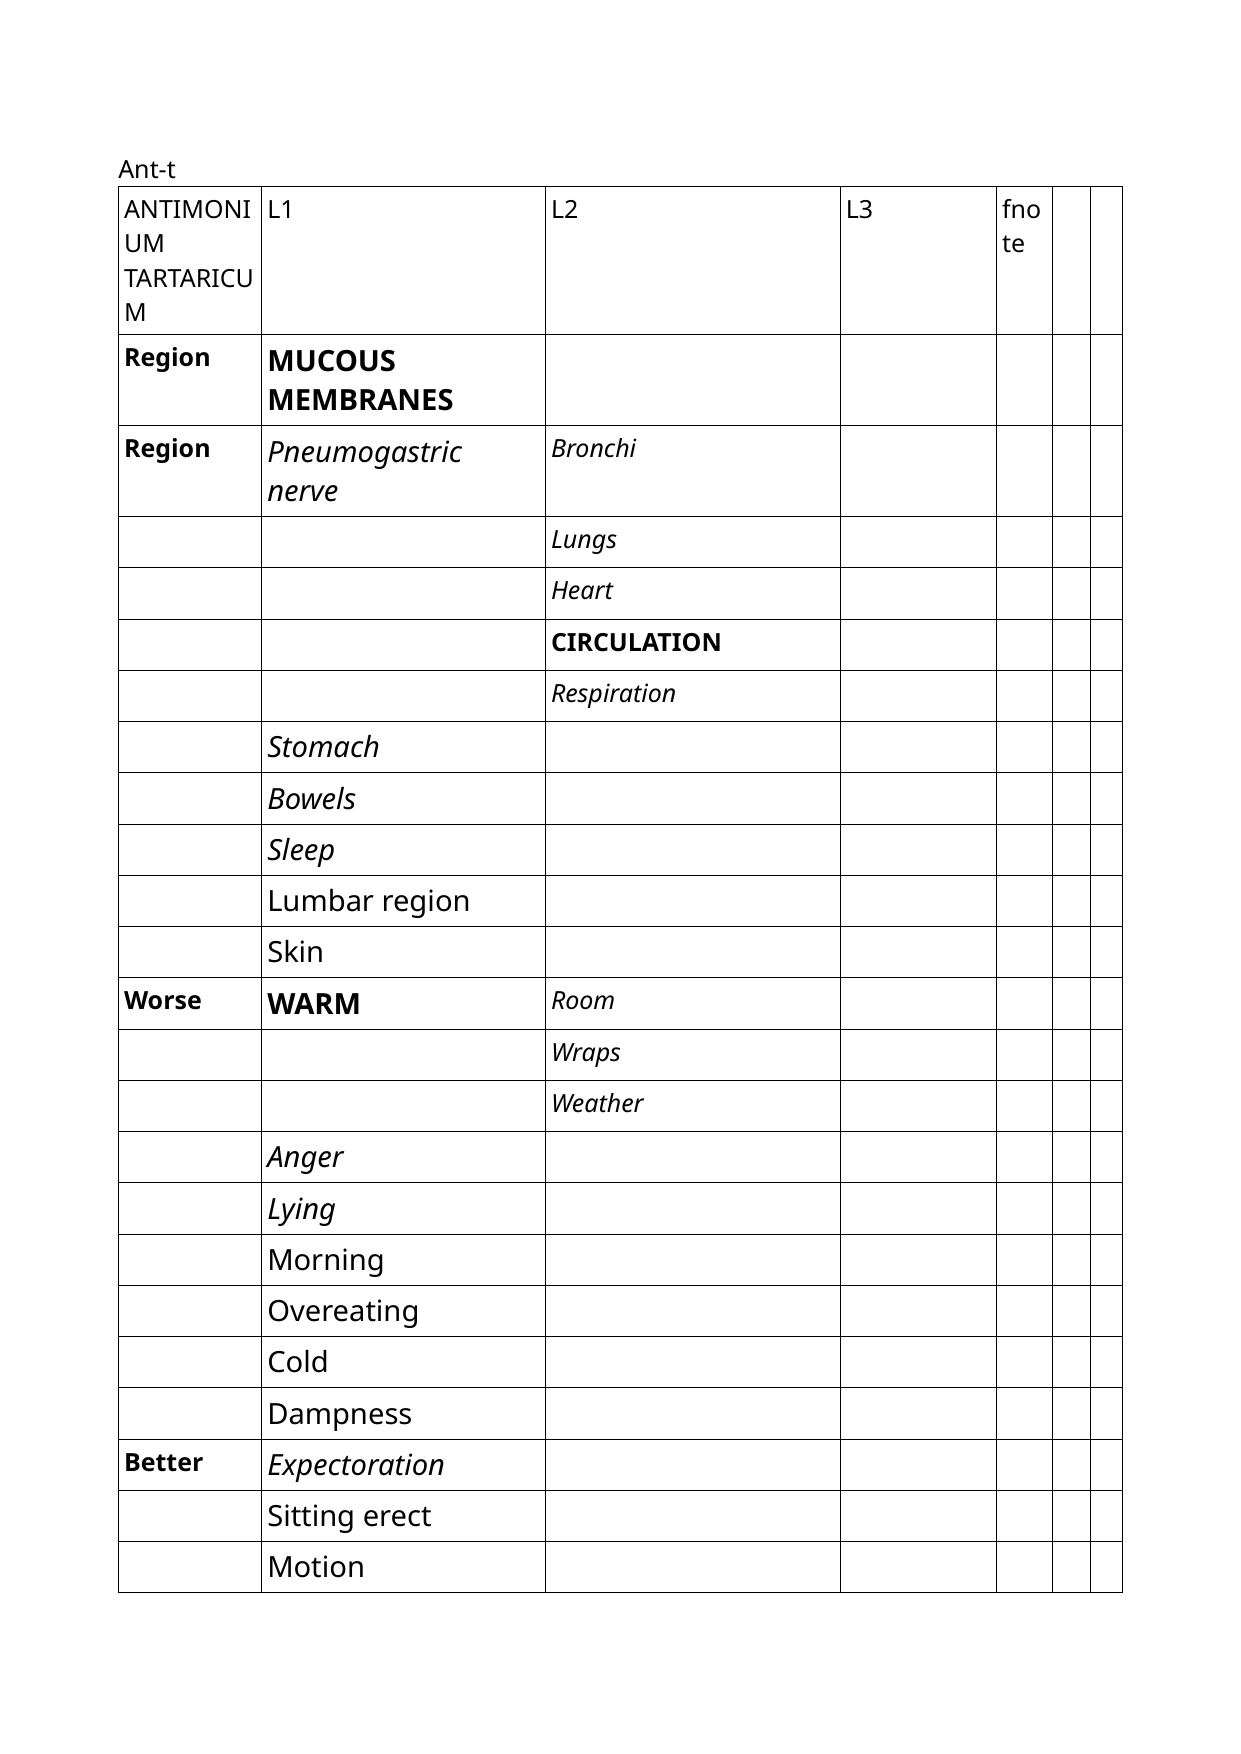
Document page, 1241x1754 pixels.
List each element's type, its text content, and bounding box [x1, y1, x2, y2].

table_cell [546, 1235, 840, 1285]
table_header [1091, 187, 1122, 334]
table_cell [1053, 1491, 1090, 1541]
table_cell [546, 825, 840, 875]
table_cell [997, 1132, 1052, 1182]
table_header [1053, 187, 1090, 334]
table_cell [841, 1235, 996, 1285]
table_cell Region [119, 335, 261, 425]
table_cell [546, 335, 840, 425]
table_cell [1091, 1388, 1122, 1438]
table_cell [1091, 1183, 1122, 1233]
table_cell [1053, 1030, 1090, 1080]
table_cell Lumbar region [262, 876, 545, 926]
table_cell [997, 671, 1052, 721]
table_cell [546, 1542, 840, 1592]
table_cell Motion [262, 1542, 545, 1592]
table_cell Sleep [262, 825, 545, 875]
table_cell [1053, 335, 1090, 425]
table_cell [546, 1440, 840, 1490]
table_cell [262, 1081, 545, 1131]
table_cell [1053, 1388, 1090, 1438]
table_cell [1053, 568, 1090, 618]
table_cell [1053, 1235, 1090, 1285]
table_cell Sitting erect [262, 1491, 545, 1541]
table_cell [997, 773, 1052, 823]
table_cell [997, 978, 1052, 1028]
table_cell [841, 568, 996, 618]
table_cell [119, 517, 261, 567]
table_cell [997, 927, 1052, 977]
table_cell [997, 722, 1052, 772]
table_cell [1053, 773, 1090, 823]
table_cell [546, 1337, 840, 1387]
table_cell [997, 1235, 1052, 1285]
table_cell [546, 1491, 840, 1541]
table_cell [1053, 927, 1090, 977]
table_cell [1053, 671, 1090, 721]
table_cell [841, 825, 996, 875]
table_cell [841, 1183, 996, 1233]
table_cell [841, 876, 996, 926]
table_cell [997, 335, 1052, 425]
table_header L1 [262, 187, 545, 334]
table_cell [1091, 1081, 1122, 1131]
table_cell [546, 722, 840, 772]
table_cell Worse [119, 978, 261, 1028]
table_cell Lungs [546, 517, 840, 567]
table_cell [1091, 1132, 1122, 1182]
table_cell [1091, 722, 1122, 772]
table_cell [119, 876, 261, 926]
table_cell Heart [546, 568, 840, 618]
table_cell [997, 1388, 1052, 1438]
table_cell [841, 1542, 996, 1592]
table_cell [1053, 1286, 1090, 1336]
table_cell [997, 1542, 1052, 1592]
table_cell [841, 927, 996, 977]
table_cell [841, 426, 996, 516]
table_cell Weather [546, 1081, 840, 1131]
table_cell [1053, 876, 1090, 926]
table_cell [1053, 1440, 1090, 1490]
table_cell [1091, 1491, 1122, 1541]
table_cell [841, 1030, 996, 1080]
table_cell [1091, 568, 1122, 618]
table_cell Morning [262, 1235, 545, 1285]
table_cell [841, 1081, 996, 1131]
table_cell [1091, 1286, 1122, 1336]
table_cell [119, 1286, 261, 1336]
table_cell [997, 1337, 1052, 1387]
table_cell [546, 1388, 840, 1438]
table_cell [119, 1183, 261, 1233]
table_cell [841, 1132, 996, 1182]
table_cell Room [546, 978, 840, 1028]
table_header L2 [546, 187, 840, 334]
table_cell [546, 876, 840, 926]
table_cell [1091, 876, 1122, 926]
table_cell Pneumogastric nerve [262, 426, 545, 516]
table_cell [546, 1132, 840, 1182]
table_cell [1053, 1132, 1090, 1182]
table_cell [1091, 1337, 1122, 1387]
table_cell [997, 1183, 1052, 1233]
table_cell [1053, 722, 1090, 772]
table_header ANTIMONIUM TARTARICUM [119, 187, 261, 334]
table_cell [841, 1388, 996, 1438]
table_cell [997, 1491, 1052, 1541]
table_cell [841, 335, 996, 425]
table_cell [119, 1388, 261, 1438]
table_cell [119, 722, 261, 772]
table_cell [119, 1337, 261, 1387]
table_cell [841, 671, 996, 721]
table_cell Respiration [546, 671, 840, 721]
table_cell [546, 1183, 840, 1233]
table_cell [119, 671, 261, 721]
table_cell [1091, 620, 1122, 670]
table_cell [546, 1286, 840, 1336]
table_cell [119, 1235, 261, 1285]
table_cell [997, 568, 1052, 618]
table_cell [841, 978, 996, 1028]
table_cell [997, 1081, 1052, 1131]
table_cell [119, 1132, 261, 1182]
table_cell [1053, 426, 1090, 516]
table_cell [262, 568, 545, 618]
table_cell MUCOUS MEMBRANES [262, 335, 545, 425]
table_header fnote [997, 187, 1052, 334]
table_cell [119, 927, 261, 977]
table_cell Anger [262, 1132, 545, 1182]
table_cell [997, 426, 1052, 516]
table_cell [1053, 1183, 1090, 1233]
table_cell Cold [262, 1337, 545, 1387]
table_cell [997, 1030, 1052, 1080]
table_cell [997, 1440, 1052, 1490]
table_cell CIRCULATION [546, 620, 840, 670]
table_cell [119, 1542, 261, 1592]
table_cell [1091, 671, 1122, 721]
table_cell Expectoration [262, 1440, 545, 1490]
table_cell [119, 620, 261, 670]
table_cell [119, 1491, 261, 1541]
table_cell [841, 773, 996, 823]
table_cell Skin [262, 927, 545, 977]
table_cell [1053, 517, 1090, 567]
table_cell [546, 773, 840, 823]
table_cell Better [119, 1440, 261, 1490]
table_cell Wraps [546, 1030, 840, 1080]
table_cell [546, 927, 840, 977]
table_cell [1091, 426, 1122, 516]
table_cell [997, 1286, 1052, 1336]
text Ant-t [118, 152, 1122, 186]
table_cell [119, 773, 261, 823]
table_cell [1091, 1440, 1122, 1490]
table_cell [1091, 773, 1122, 823]
table_header L3 [841, 187, 996, 334]
table_cell [1091, 1542, 1122, 1592]
table_cell [1053, 1337, 1090, 1387]
table_cell [841, 517, 996, 567]
table_cell Region [119, 426, 261, 516]
table_cell [1053, 825, 1090, 875]
table_cell [119, 568, 261, 618]
table_cell [262, 1030, 545, 1080]
table_cell [262, 620, 545, 670]
table_cell [841, 1337, 996, 1387]
table_cell [997, 876, 1052, 926]
table_cell Overeating [262, 1286, 545, 1336]
table_cell [1053, 1081, 1090, 1131]
table_cell [1091, 335, 1122, 425]
table_cell [119, 1030, 261, 1080]
table_cell [262, 671, 545, 721]
table_cell Stomach [262, 722, 545, 772]
table_cell [262, 517, 545, 567]
table_cell [1091, 978, 1122, 1028]
table_cell Dampness [262, 1388, 545, 1438]
table_cell [997, 620, 1052, 670]
table_cell [1091, 1030, 1122, 1080]
table_cell Lying [262, 1183, 545, 1233]
table_cell [1091, 517, 1122, 567]
table_cell [119, 825, 261, 875]
table_cell WARM [262, 978, 545, 1028]
table_cell [1053, 620, 1090, 670]
table_cell [841, 722, 996, 772]
table_cell [1091, 825, 1122, 875]
table_cell Bowels [262, 773, 545, 823]
table_cell [841, 1440, 996, 1490]
table_cell [841, 1286, 996, 1336]
table_cell Bronchi [546, 426, 840, 516]
table_cell [841, 620, 996, 670]
table_cell [841, 1491, 996, 1541]
table_cell [1091, 927, 1122, 977]
table_cell [1091, 1235, 1122, 1285]
table_cell [997, 517, 1052, 567]
table_cell [1053, 1542, 1090, 1592]
table_cell [997, 825, 1052, 875]
table_cell [119, 1081, 261, 1131]
table_cell [1053, 978, 1090, 1028]
